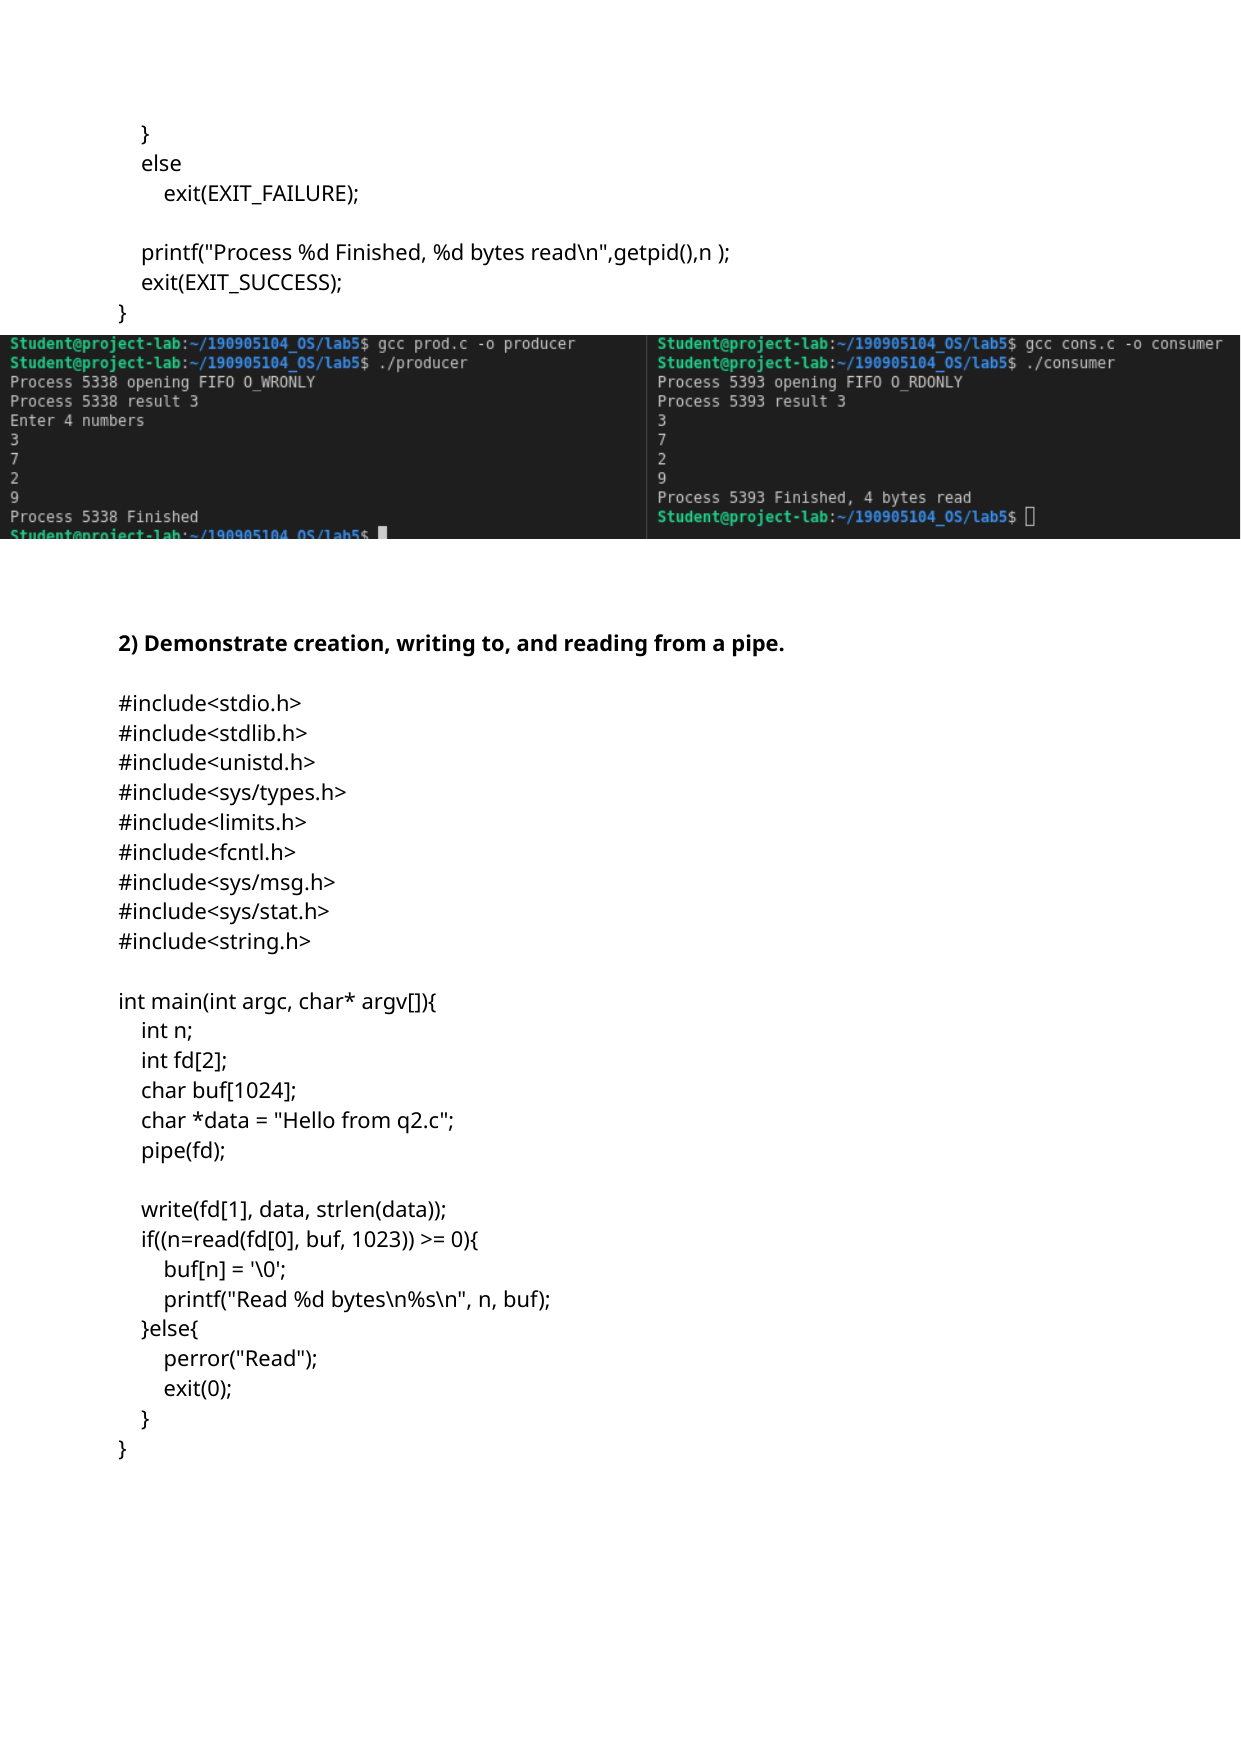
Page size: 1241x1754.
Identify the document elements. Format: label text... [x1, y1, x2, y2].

text } [118, 1403, 1122, 1432]
text #include<unistd.h> [118, 747, 1122, 777]
text perror("Read"); [118, 1343, 1122, 1373]
text }else{ [118, 1313, 1122, 1343]
text int n; [118, 1015, 1122, 1045]
text #include<fcntl.h> [118, 837, 1122, 866]
text #include<sys/msg.h> [118, 866, 1122, 896]
text #include<sys/types.h> [118, 777, 1122, 807]
text #include<string.h> [118, 926, 1122, 956]
text char *data = "Hello from q2.c"; [118, 1105, 1122, 1134]
text exit(0); [118, 1373, 1122, 1403]
text #include<stdlib.h> [118, 717, 1122, 747]
text int fd[2]; [118, 1045, 1122, 1075]
text exit(EXIT_SUCCESS); [118, 267, 1122, 297]
picture [0, 335, 1241, 539]
text } [118, 1432, 1122, 1462]
text pipe(fd); [118, 1134, 1122, 1164]
text } [118, 297, 1122, 327]
text char buf[1024]; [118, 1075, 1122, 1105]
text #include<stdio.h> [118, 688, 1122, 717]
text if((n=read(fd[0], buf, 1023)) >= 0){ [118, 1224, 1122, 1254]
text } [118, 118, 1122, 148]
text printf("Read %d bytes\n%s\n", n, buf); [118, 1283, 1122, 1313]
text exit(EXIT_FAILURE); [118, 178, 1122, 207]
text #include<sys/stat.h> [118, 896, 1122, 926]
text #include<limits.h> [118, 807, 1122, 837]
text else [118, 148, 1122, 178]
text write(fd[1], data, strlen(data)); [118, 1194, 1122, 1224]
text printf("Process %d Finished, %d bytes read\n",getpid(),n ); [118, 237, 1122, 267]
text int main(int argc, char* argv[]){ [118, 986, 1122, 1015]
text 2) Demonstrate creation, writing to, and reading from a pipe. [118, 628, 1122, 658]
text buf[n] = '\0'; [118, 1254, 1122, 1283]
